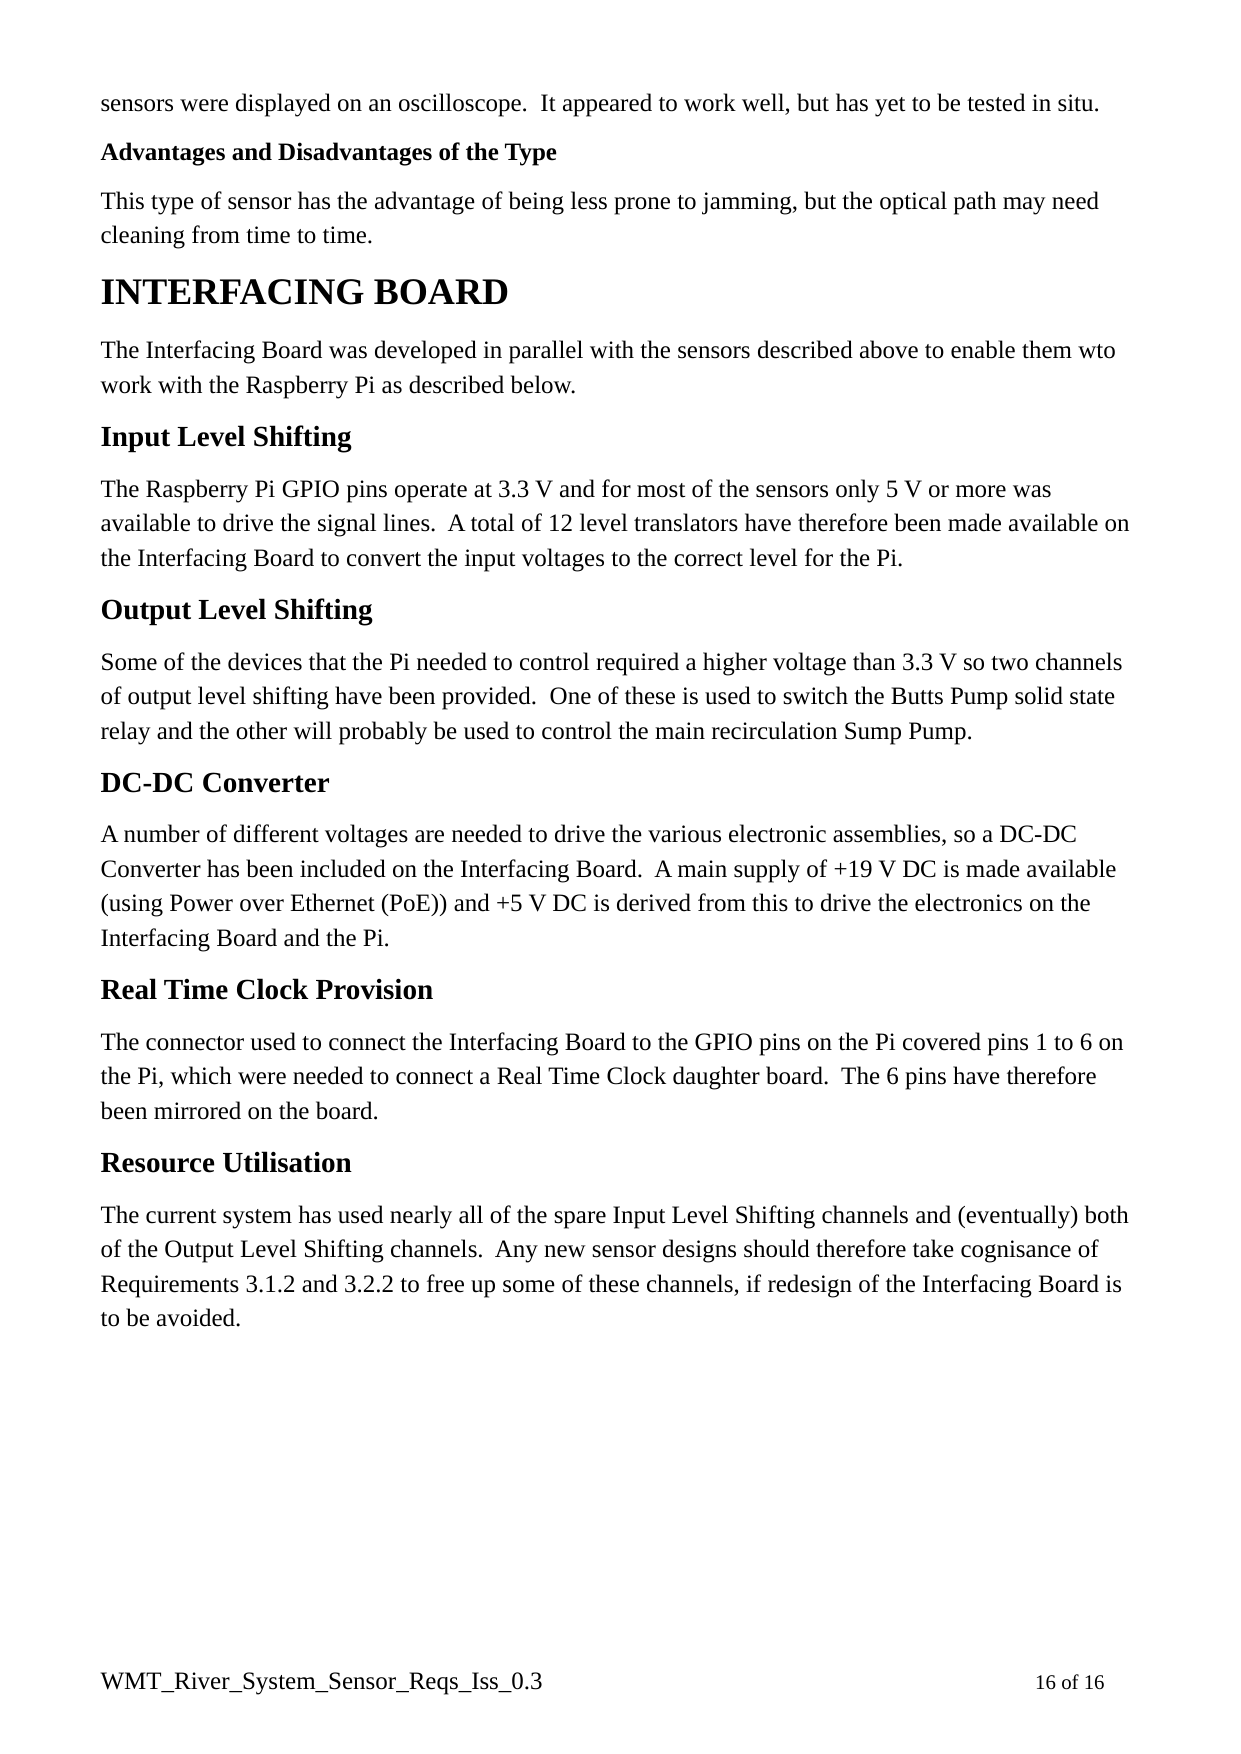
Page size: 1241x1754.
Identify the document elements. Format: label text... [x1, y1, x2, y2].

text The connector used to connect the Interfacing Board to the GPIO pins on the Pi covered pins 1 to 6 on the Pi, which were needed to connect a Real Time Clock daughter board. The 6 pins have therefore been mirrored on the board. [100, 1027, 1140, 1124]
text DC-DC Converter [100, 765, 1140, 798]
text sensors were displayed on an oscilloscope. It appeared to work well, but has yet to be tested in situ. [100, 88, 1140, 116]
text Input Level Shifting [100, 419, 1140, 453]
text Some of the devices that the Pi needed to control required a higher voltage than 3.3 V so two channels of output level shifting have been provided. One of these is used to switch the Butts Pump solid state relay and the other will probably be used to control the main recirculation Sump Pump. [100, 647, 1140, 744]
text The Raspberry Pi GPIO pins operate at 3.3 V and for most of the sensors only 5 V or more was available to drive the signal lines. A total of 12 level translators have therefore been made available on the Interfacing Board to convert the input voltages to the correct level for the Pi. [100, 474, 1140, 572]
text Resource Utilisation [100, 1145, 1140, 1178]
text A number of different voltages are needed to drive the various electronic assemblies, so a DC-DC Converter has been included on the Interfacing Board. A main supply of +19 V DC is made available (using Power over Ethernet (PoE)) and +5 V DC is derived from this to drive the electronics on the Interfacing Board and the Pi. [100, 819, 1140, 952]
text Advantages and Disadvantages of the Type [100, 137, 1140, 166]
text The Interfacing Board was developed in parallel with the sensors described above to enable them wto work with the Raspberry Pi as described below. [100, 336, 1140, 399]
text INTERFACING BOARD [100, 269, 1140, 312]
text Real Time Clock Provision [100, 972, 1140, 1006]
text This type of sensor has the advantage of being less prone to jamming, but the optical path may need cleaning from time to time. [100, 186, 1140, 249]
text The current system has used nearly all of the spare Input Level Shifting channels and (eventually) both of the Output Level Shifting channels. Any new sensor designs should therefore take cognisance of Requirements 3.1.2 and 3.2.2 to free up some of these channels, if redesign of the Interfacing Board is to be avoided. [100, 1200, 1140, 1332]
text Output Level Shifting [100, 592, 1140, 626]
